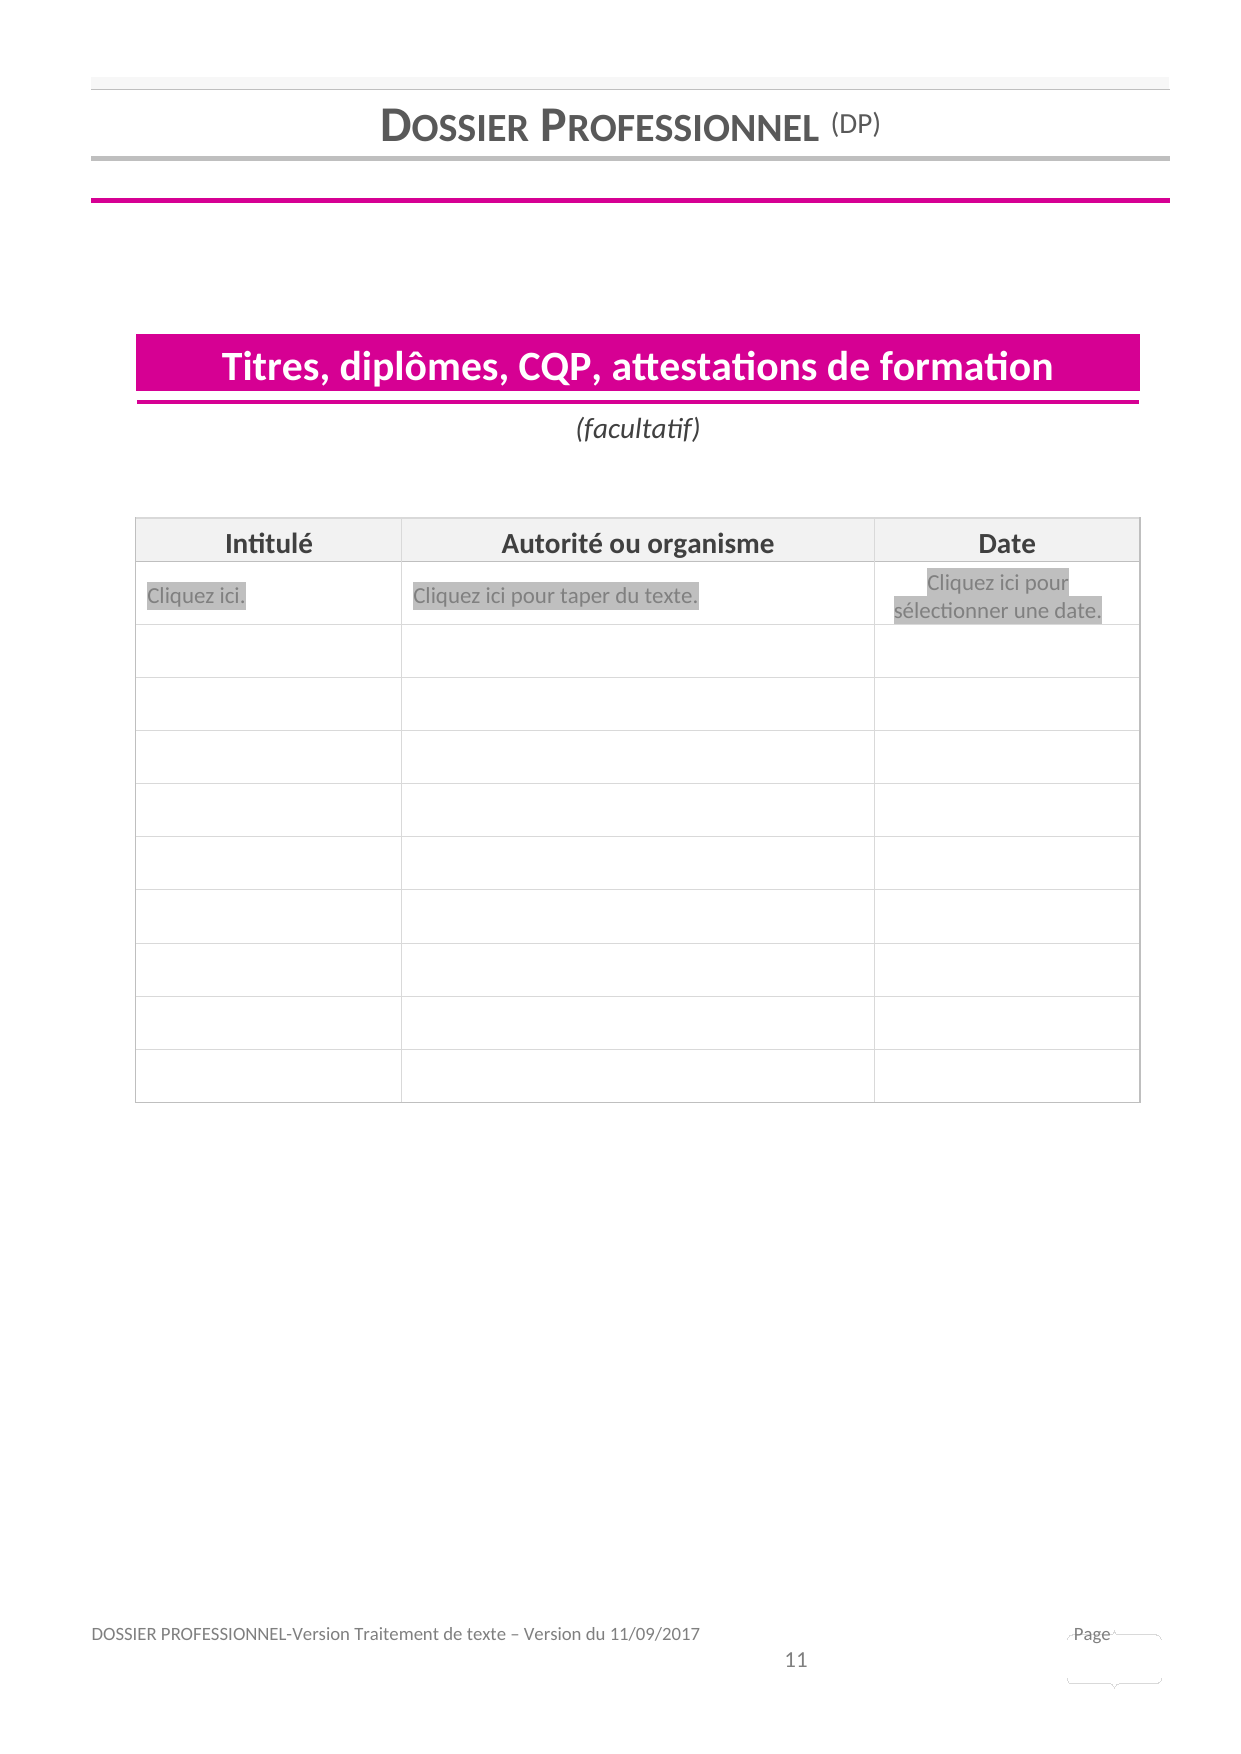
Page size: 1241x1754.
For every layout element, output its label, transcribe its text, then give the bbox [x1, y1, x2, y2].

table_cell [402, 678, 874, 730]
table_cell [875, 1050, 1139, 1102]
table_cell [875, 678, 1139, 730]
table_cell [136, 890, 401, 942]
table_cell [136, 944, 401, 996]
table_cell [402, 731, 874, 783]
table_cell Intitulé [136, 519, 401, 561]
table_header Titres, diplômes, CQP, attestations de formation [136, 334, 1140, 391]
table_cell Date [875, 519, 1139, 561]
table_cell [402, 997, 874, 1049]
table_cell [875, 837, 1139, 889]
table_cell [136, 391, 1140, 399]
table_cell [136, 1050, 401, 1102]
table_cell [136, 731, 401, 783]
table_cell [402, 837, 874, 889]
table_cell [136, 678, 401, 730]
table_cell Autorité ou organisme [402, 519, 874, 561]
table_cell [402, 944, 874, 996]
table_cell [875, 731, 1139, 783]
table_cell (facultatif) [136, 400, 1140, 517]
table_cell [136, 837, 401, 889]
table_cell Cliquez ici. [136, 562, 401, 624]
table_cell [875, 625, 1139, 677]
table_cell [875, 944, 1139, 996]
table_cell Cliquez ici pour sélectionner une date. [875, 562, 1139, 624]
table_cell Cliquez ici pour taper du texte. [402, 562, 874, 624]
table_cell [875, 890, 1139, 942]
table_cell [136, 625, 401, 677]
table_cell [402, 890, 874, 942]
table_cell [875, 784, 1139, 836]
table_cell [402, 625, 874, 677]
table_cell [402, 784, 874, 836]
table_cell [875, 997, 1139, 1049]
table_cell [136, 997, 401, 1049]
table_cell [136, 784, 401, 836]
table_cell [402, 1050, 874, 1102]
